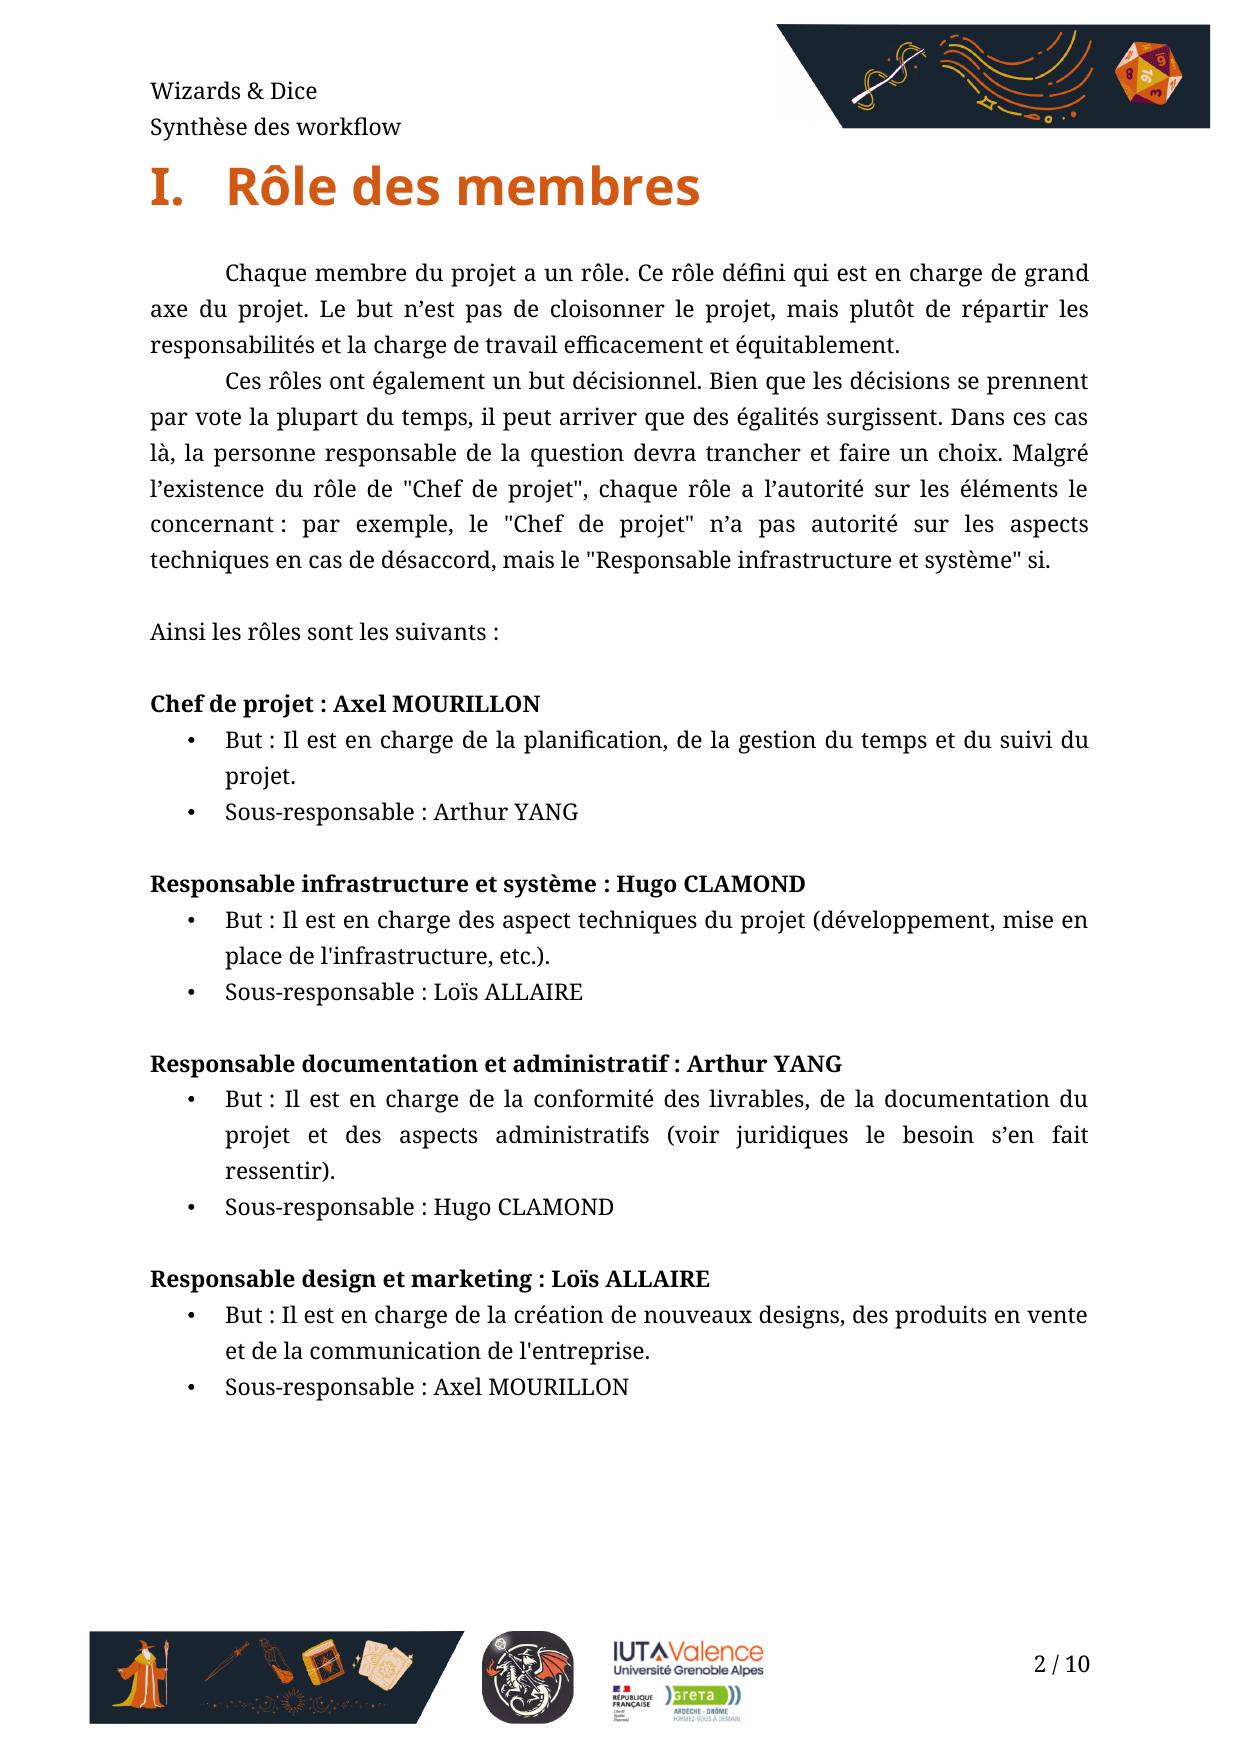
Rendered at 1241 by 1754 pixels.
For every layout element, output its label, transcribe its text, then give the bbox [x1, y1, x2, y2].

text Responsable documentation et administratif : Arthur YANG [150, 1047, 1090, 1079]
list Sous-responsable : Hugo CLAMOND [187, 1191, 1090, 1222]
picture [771, 21, 1218, 131]
text Ces rôles ont également un but décisionnel. Bien que les décisions se prennent par vote la plupart du temps, il peut arriver que des égalités surgissent. Dans ces cas là, la personne responsable de la question devra trancher et faire un choix. Malgré l’existence du rôle de "Chef de projet", chaque rôle a l’autorité sur les éléments le concernant : par exemple, le "Chef de projet" n’a pas autorité sur les aspects techniques en cas de désaccord, mais le "Responsable infrastructure et système" si. [150, 365, 1090, 576]
text Chaque membre du projet a un rôle. Ce rôle défini qui est en charge de grand axe du projet. Le but n’est pas de cloisonner le projet, mais plutôt de répartir les responsabilités et la charge de travail efficacement et équitablement. [150, 257, 1090, 360]
list But : Il est en charge de la création de nouveaux designs, des produits en vente et de la communication de l'entreprise. [187, 1299, 1090, 1366]
text Chef de projet : Axel MOURILLON [150, 688, 1090, 719]
picture [81, 1620, 788, 1733]
text Ainsi les rôles sont les suivants : [150, 616, 1090, 647]
text Responsable infrastructure et système : Hugo CLAMOND [150, 868, 1090, 899]
list But : Il est en charge des aspect techniques du projet (développement, mise en place de l'infrastructure, etc.). [187, 904, 1090, 971]
subtitle Rôle des membres [150, 150, 1090, 221]
list Sous-responsable : Axel MOURILLON [187, 1371, 1090, 1402]
text Responsable design et marketing : Loïs ALLAIRE [150, 1263, 1090, 1294]
list Sous-responsable : Arthur YANG [187, 796, 1090, 827]
list But : Il est en charge de la conformité des livrables, de la documentation du projet et des aspects administratifs (voir juridiques le besoin s’en fait ressentir). [187, 1083, 1090, 1187]
list But : Il est en charge de la planification, de la gestion du temps et du suivi du projet. [187, 724, 1090, 791]
list Sous-responsable : Loïs ALLAIRE [187, 976, 1090, 1007]
